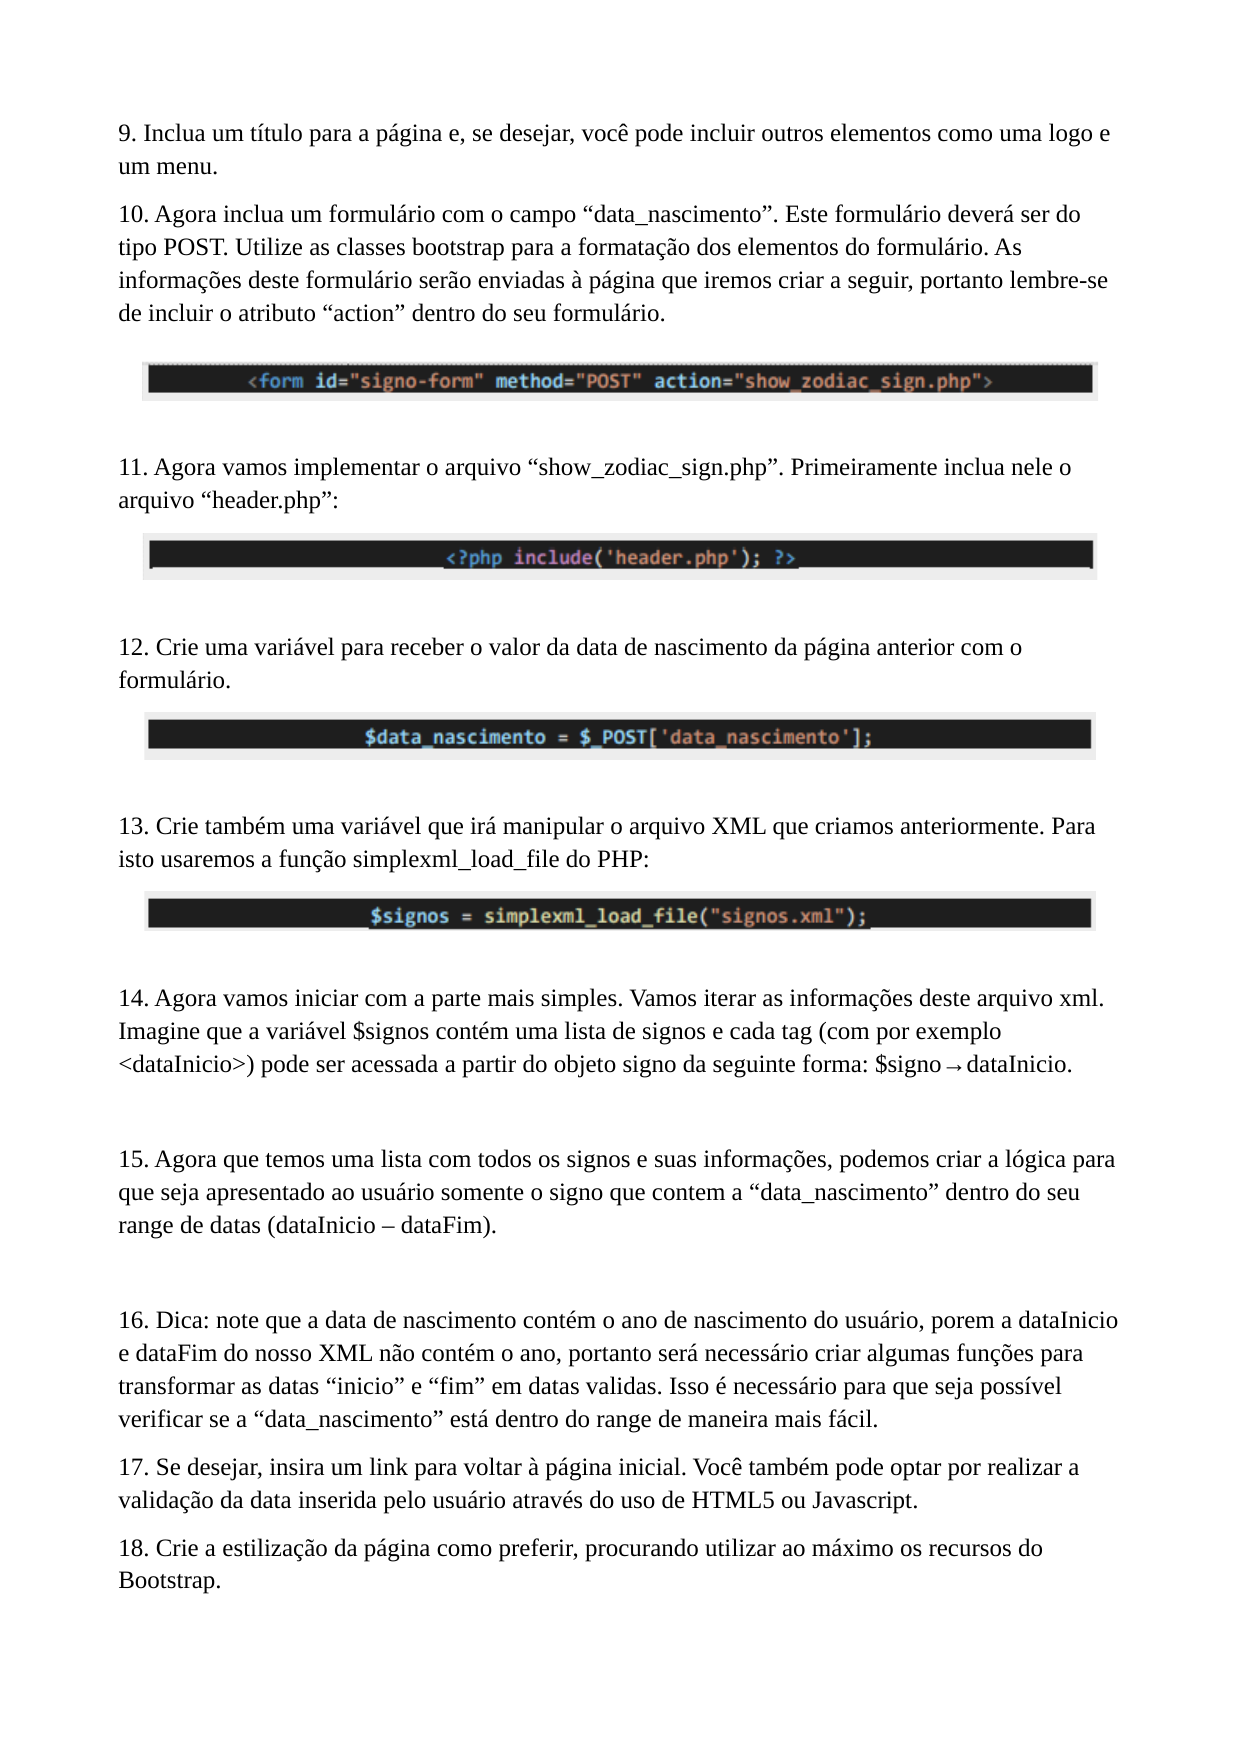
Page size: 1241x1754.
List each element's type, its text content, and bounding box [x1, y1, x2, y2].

picture [142, 360, 1099, 401]
text 18. Crie a estilização da página como preferir, procurando utilizar ao máximo os recursos do Bootstrap. [118, 1533, 1122, 1594]
picture [144, 891, 1096, 931]
text 12. Crie uma variável para receber o valor da data de nascimento da página anterior com o formulário. [118, 632, 1122, 694]
text 15. Agora que temos uma lista com todos os signos e suas informações, podemos criar a lógica para que seja apresentado ao usuário somente o signo que contem a “data_nascimento” dentro do seu range de datas (dataInicio – dataFim). [118, 1144, 1122, 1239]
picture [144, 712, 1096, 760]
picture [142, 533, 1098, 580]
text 13. Crie também uma variável que irá manipular o arquivo XML que criamos anteriormente. Para isto usaremos a função simplexml_load_file do PHP: [118, 811, 1122, 873]
text 14. Agora vamos iniciar com a parte mais simples. Vamos iterar as informações deste arquivo xml. Imagine que a variável $signos contém uma lista de signos e cada tag (com por exemplo <dataInicio>) pode ser acessada a partir do objeto signo da seguinte forma: $signo→dataInicio. [118, 983, 1122, 1078]
text 16. Dica: note que a data de nascimento contém o ano de nascimento do usuário, porem a dataInicio e dataFim do nosso XML não contém o ano, portanto será necessário criar algumas funções para transformar as datas “inicio” e “fim” em datas validas. Isso é necessário para que seja possível verificar se a “data_nascimento” está dentro do range de maneira mais fácil. [118, 1305, 1122, 1433]
text 11. Agora vamos implementar o arquivo “show_zodiac_sign.php”. Primeiramente inclua nele o arquivo “header.php”: [118, 452, 1122, 514]
text 17. Se desejar, insira um link para voltar à página inicial. Você também pode optar por realizar a validação da data inserida pelo usuário através do uso de HTML5 ou Javascript. [118, 1452, 1122, 1514]
text 10. Agora inclua um formulário com o campo “data_nascimento”. Este formulário deverá ser do tipo POST. Utilize as classes bootstrap para a formatação dos elementos do formulário. As informações deste formulário serão enviadas à página que iremos criar a seguir, portanto lembre-se de incluir o atributo “action” dentro do seu formulário. [118, 199, 1122, 327]
text 9. Inclua um título para a página e, se desejar, você pode incluir outros elementos como uma logo e um menu. [118, 118, 1122, 180]
